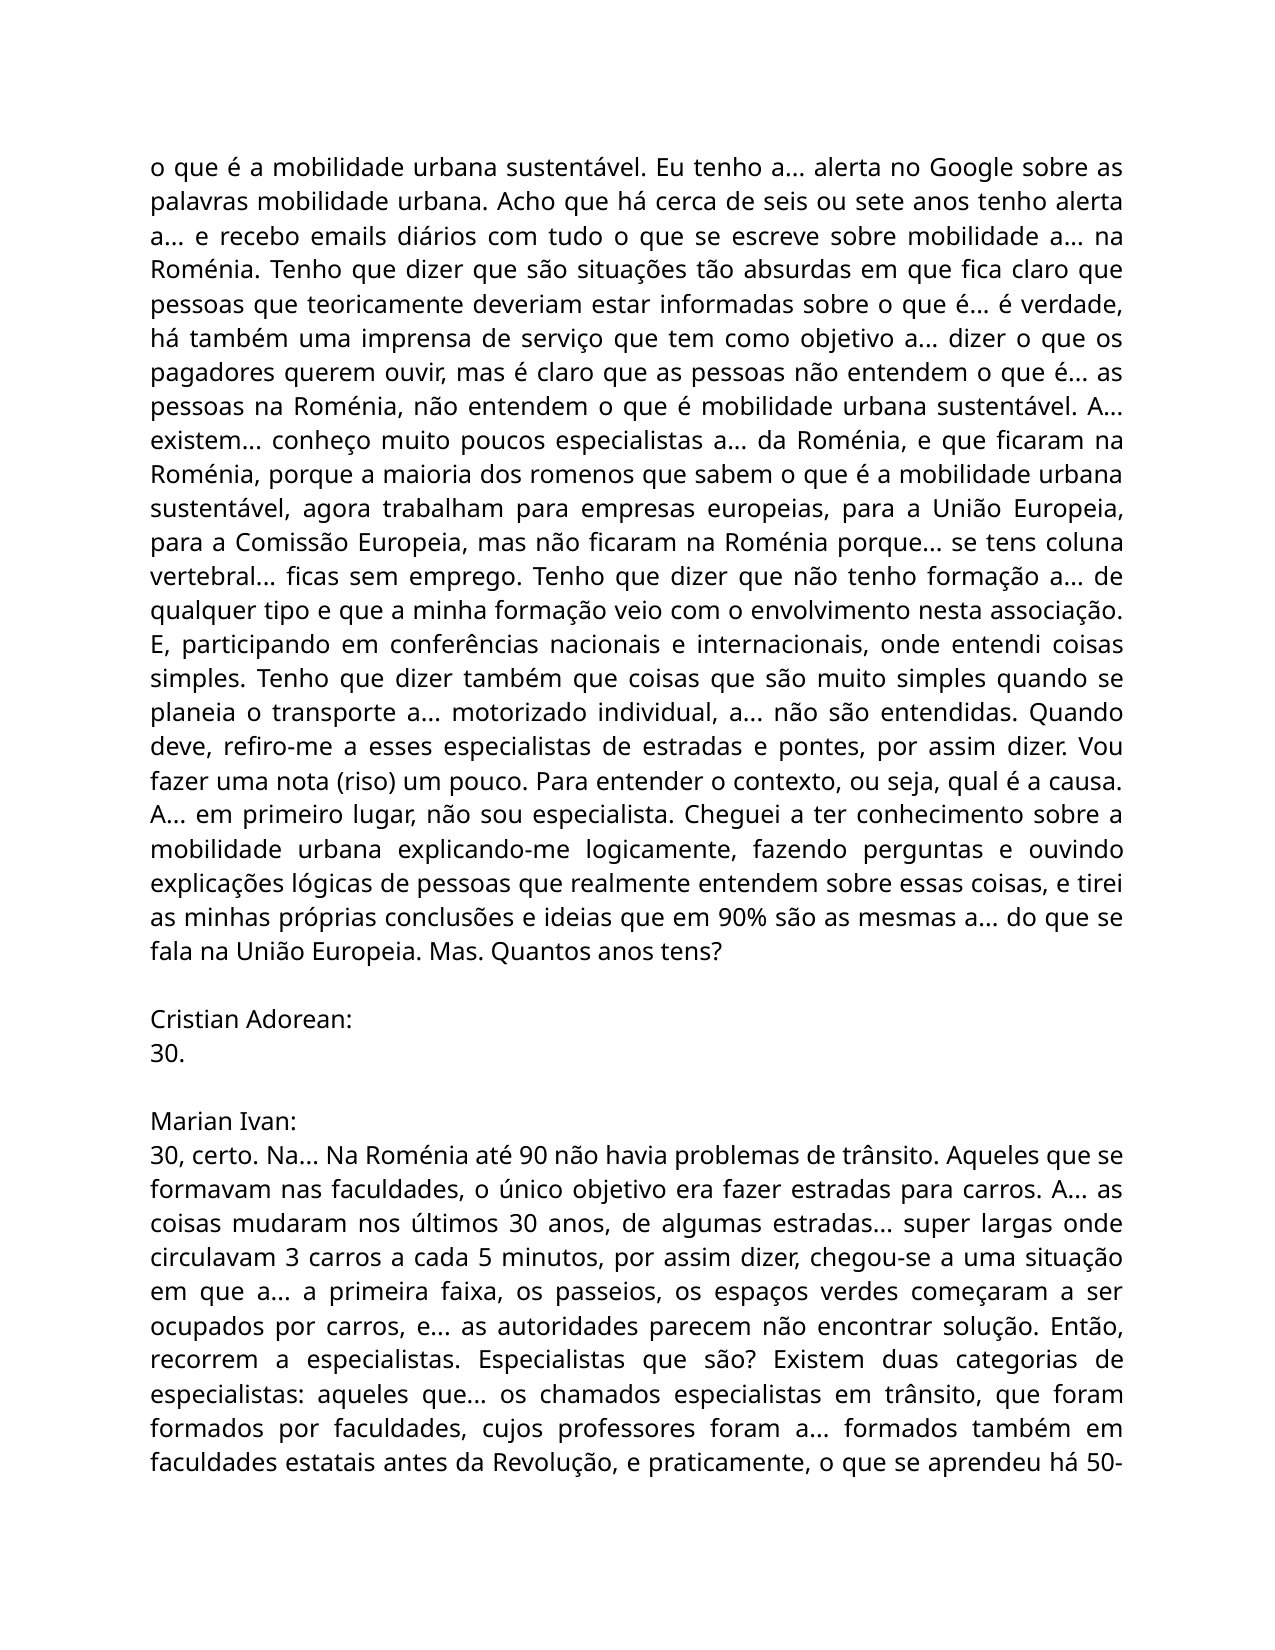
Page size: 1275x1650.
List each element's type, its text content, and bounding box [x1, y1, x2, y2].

text 30, certo. Na... Na Roménia até 90 não havia problemas de trânsito. Aqueles que se formavam nas faculdades, o único objetivo era fazer estradas para carros. A... as coisas mudaram nos últimos 30 anos, de algumas estradas... super largas onde circulavam 3 carros a cada 5 minutos, por assim dizer, chegou-se a uma situação em que a... a primeira faixa, os passeios, os espaços verdes começaram a ser ocupados por carros, e... as autoridades parecem não encontrar solução. Então, recorrem a especialistas. Especialistas que são? Existem duas categorias de especialistas: aqueles que... os chamados especialistas em trânsito, que foram formados por faculdades, cujos professores foram a... formados também em faculdades estatais antes da Revolução, e praticamente, o que se aprendeu há 50- [150, 1138, 1125, 1478]
text Cristian Adorean: [150, 1002, 1125, 1036]
text Marian Ivan: [150, 1104, 1125, 1138]
text o que é a mobilidade urbana sustentável. Eu tenho a... alerta no Google sobre as palavras mobilidade urbana. Acho que há cerca de seis ou sete anos tenho alerta a... e recebo emails diários com tudo o que se escreve sobre mobilidade a... na Roménia. Tenho que dizer que são situações tão absurdas em que fica claro que pessoas que teoricamente deveriam estar informadas sobre o que é... é verdade, há também uma imprensa de serviço que tem como objetivo a... dizer o que os pagadores querem ouvir, mas é claro que as pessoas não entendem o que é... as pessoas na Roménia, não entendem o que é mobilidade urbana sustentável. A... existem... conheço muito poucos especialistas a... da Roménia, e que ficaram na Roménia, porque a maioria dos romenos que sabem o que é a mobilidade urbana sustentável, agora trabalham para empresas europeias, para a União Europeia, para a Comissão Europeia, mas não ficaram na Roménia porque... se tens coluna vertebral... ficas sem emprego. Tenho que dizer que não tenho formação a... de qualquer tipo e que a minha formação veio com o envolvimento nesta associação. E, participando em conferências nacionais e internacionais, onde entendi coisas simples. Tenho que dizer também que coisas que são muito simples quando se planeia o transporte a... motorizado individual, a... não são entendidas. Quando deve, refiro-me a esses especialistas de estradas e pontes, por assim dizer. Vou fazer uma nota (riso) um pouco. Para entender o contexto, ou seja, qual é a causa. A... em primeiro lugar, não sou especialista. Cheguei a ter conhecimento sobre a mobilidade urbana explicando-me logicamente, fazendo perguntas e ouvindo explicações lógicas de pessoas que realmente entendem sobre essas coisas, e tirei as minhas próprias conclusões e ideias que em 90% são as mesmas a... do que se fala na União Europeia. Mas. Quantos anos tens? [150, 150, 1125, 967]
text 30. [150, 1036, 1125, 1070]
